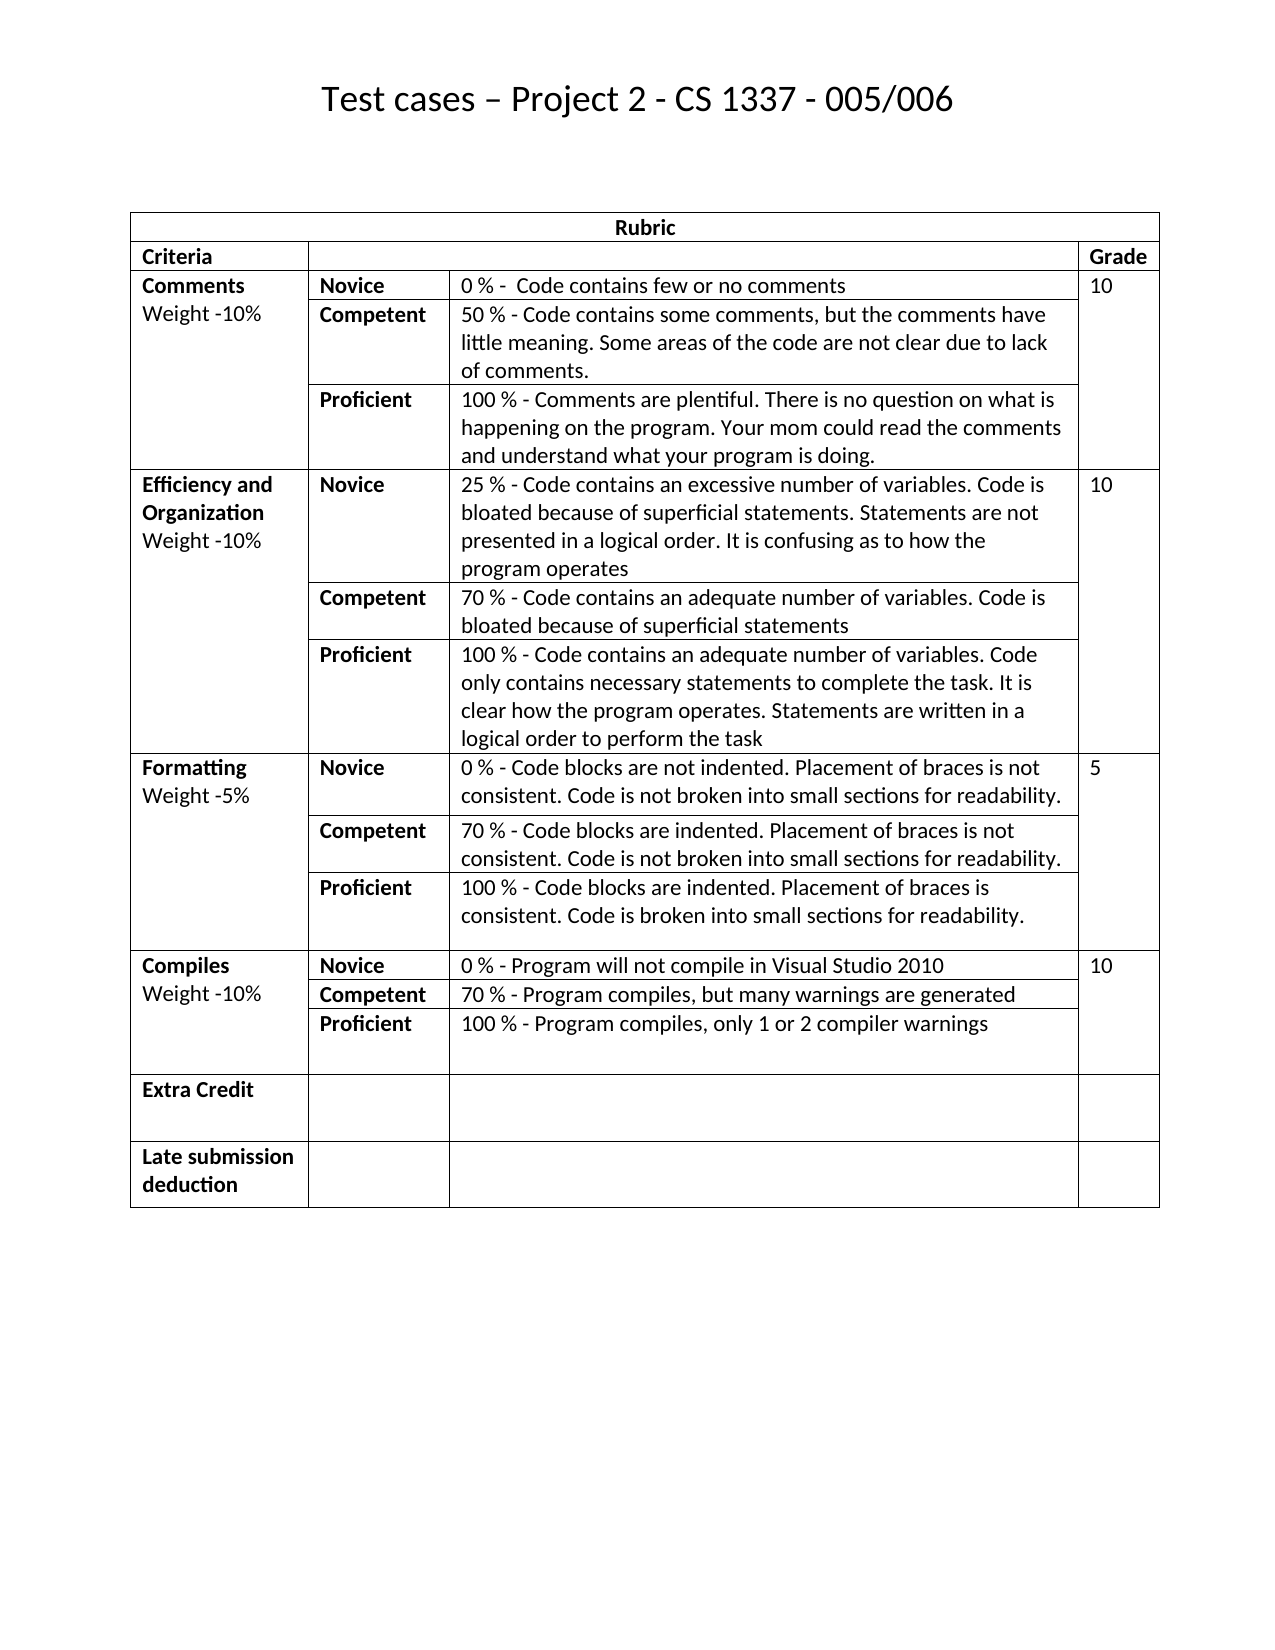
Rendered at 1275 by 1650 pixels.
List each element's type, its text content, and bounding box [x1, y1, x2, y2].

table_cell [1079, 1142, 1159, 1207]
table_cell 0 % - Program will not compile in Visual Studio 2010 [450, 951, 1078, 979]
table_cell 25 % - Code contains an excessive number of variables. Code is bloated because of superficial statements. Statements are not presented in a logical order. It is confusing as to how the program operates [450, 470, 1078, 582]
table_cell 100 % - Code blocks are indented. Placement of braces is consistent. Code is broken into small sections for readability. [450, 873, 1078, 950]
table_cell Grade [1079, 242, 1159, 270]
table_cell Proficient [309, 640, 449, 752]
table_cell 100 % - Program compiles, only 1 or 2 compiler warnings [450, 1009, 1078, 1074]
table_cell Compiles Weight -10% [131, 951, 308, 1074]
table_cell 50 % - Code contains some comments, but the comments have little meaning. Some areas of the code are not clear due to lack of comments. [450, 300, 1078, 384]
table_cell 100 % - Code contains an adequate number of variables. Code only contains necessary statements to complete the task. It is clear how the program operates. Statements are written in a logical order to perform the task [450, 640, 1078, 752]
table_cell Criteria [131, 242, 308, 270]
table_cell Proficient [309, 873, 449, 950]
table_cell Competent [309, 583, 449, 639]
table_cell [450, 1142, 1078, 1207]
table_header Rubric [131, 213, 1159, 241]
table_cell Efficiency and Organization Weight -10% [131, 470, 308, 752]
table_cell Late submission deduction [131, 1142, 308, 1207]
table_cell Extra Credit [131, 1075, 308, 1141]
table_cell Novice [309, 951, 449, 979]
table_cell Comments Weight -10% [131, 271, 308, 469]
table_cell Novice [309, 470, 449, 582]
table_cell [309, 242, 1078, 270]
table_cell Formatting Weight -5% [131, 754, 308, 950]
table_cell 70 % - Code blocks are indented. Placement of braces is not consistent. Code is not broken into small sections for readability. [450, 816, 1078, 872]
table_cell [450, 1075, 1078, 1141]
table_cell 70 % - Program compiles, but many warnings are generated [450, 980, 1078, 1008]
table_cell [1079, 1075, 1159, 1141]
table_cell 10 [1079, 271, 1159, 469]
table_cell 10 [1079, 951, 1159, 1074]
table_cell Proficient [309, 385, 449, 469]
table_cell [309, 1142, 449, 1207]
table_cell Competent [309, 816, 449, 872]
table_cell 5 [1079, 754, 1159, 950]
table_cell Competent [309, 300, 449, 384]
table_cell 10 [1079, 470, 1159, 752]
table_cell 70 % - Code contains an adequate number of variables. Code is bloated because of superficial statements [450, 583, 1078, 639]
table_cell Novice [309, 271, 449, 299]
table_cell 100 % - Comments are plentiful. There is no question on what is happening on the program. Your mom could read the comments and understand what your program is doing. [450, 385, 1078, 469]
table_cell 0 % - Code blocks are not indented. Placement of braces is not consistent. Code is not broken into small sections for readability. [450, 754, 1078, 815]
table_cell Competent [309, 980, 449, 1008]
table_cell [309, 1075, 449, 1141]
table_cell Novice [309, 754, 449, 815]
table_cell Proficient [309, 1009, 449, 1074]
table_cell 0 % - Code contains few or no comments [450, 271, 1078, 299]
